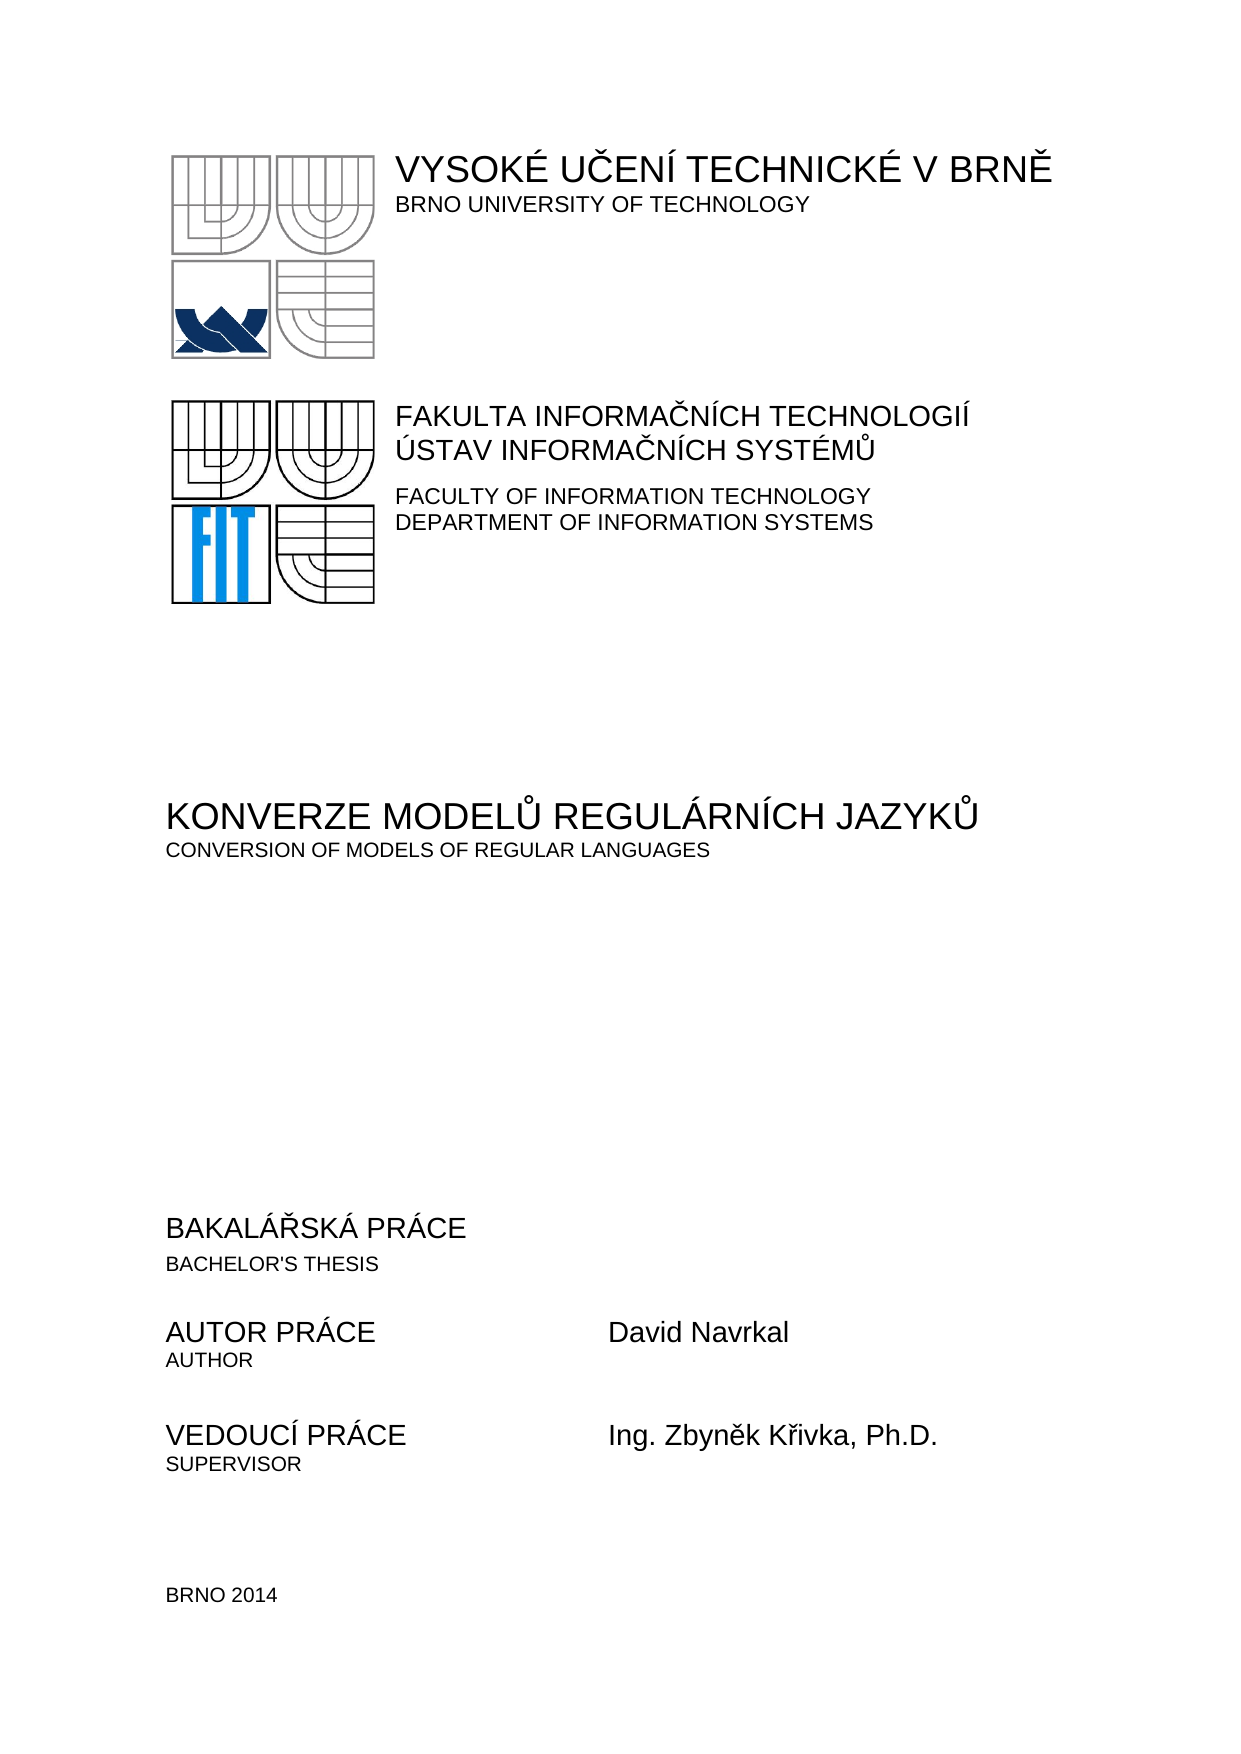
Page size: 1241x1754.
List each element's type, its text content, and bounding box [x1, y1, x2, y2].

text DEPARTMENT OF INFORMATION SYSTEMS [376, 509, 1104, 536]
text VEDOUCÍ PRÁCE Ing. Zbyněk Křivka, Ph.D. [165, 1418, 1104, 1452]
text AUTOR PRÁCE David Navrkal [165, 1315, 1104, 1348]
text Conversion of models of regular languages [165, 838, 1104, 862]
subtitle BAKALÁŘSKÁ PRÁCE [165, 1212, 1104, 1245]
subtitle BACHELOR's thesis [165, 1251, 1104, 1275]
text BRNO 2014 [165, 1582, 1104, 1606]
text VYSOKÉ UČENÍ TECHNICKÉ V BRNĚ [165, 148, 1104, 191]
text FAKULTA INFORMAČNÍCH TECHNOLOGIÍ [165, 399, 1104, 605]
picture [171, 400, 375, 604]
text ÚSTAV Informačních SYSTÉMŮ [376, 433, 1104, 466]
text AUTHOR [165, 1348, 1104, 1372]
picture [171, 155, 375, 359]
text Konverze modelů regulárních jazyků [165, 794, 1104, 838]
text FACULTY OF INFORMATION TECHNOLOGY [376, 483, 1104, 509]
text BRNO UNIVERSITY OF TECHNOLOGY [165, 154, 1104, 360]
text SUPERVISOR [165, 1452, 1104, 1476]
